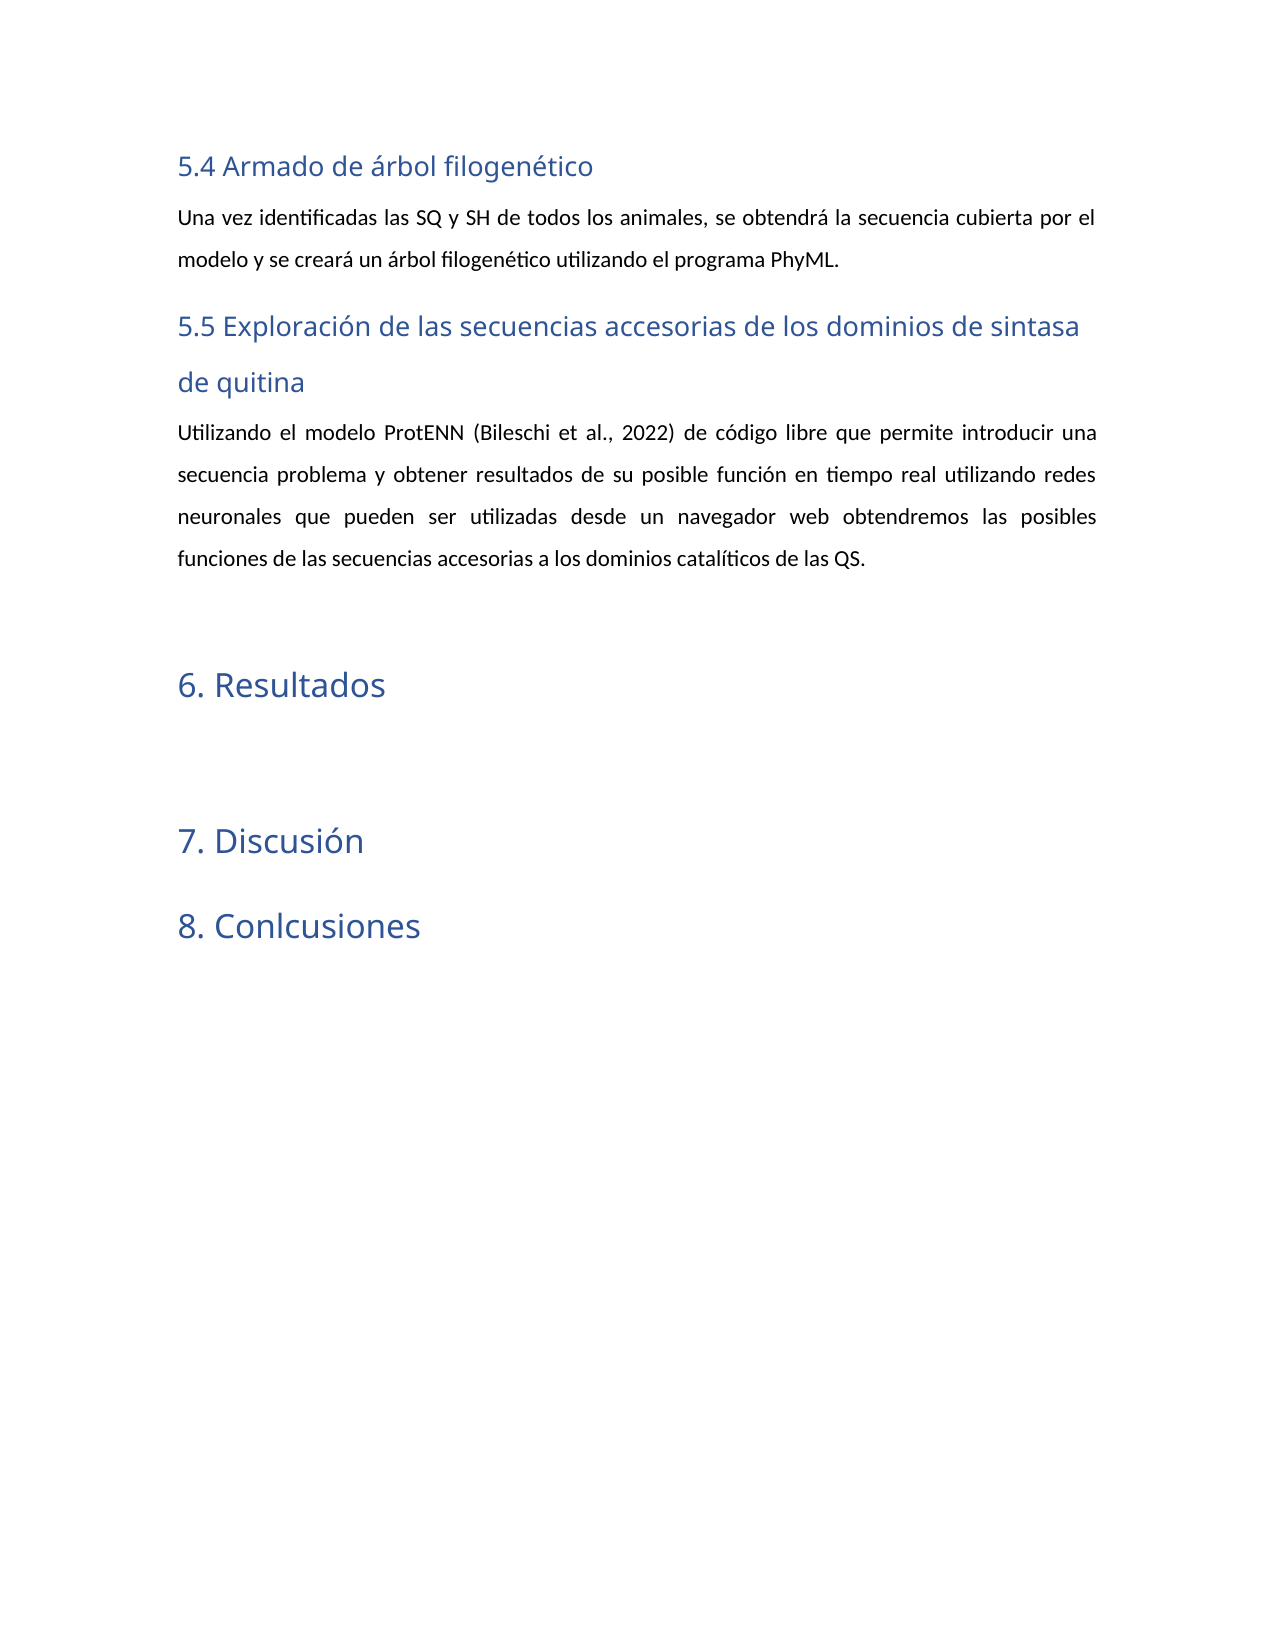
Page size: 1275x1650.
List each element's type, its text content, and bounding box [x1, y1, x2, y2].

text 8. Conlcusiones [177, 903, 1098, 948]
subtitle 5.5 Exploración de las secuencias accesorias de los dominios de sintasa de quitina [177, 308, 1098, 400]
subtitle 5.4 Armado de árbol filogenético [177, 148, 1098, 184]
text Una vez identificadas las SQ y SH de todos los animales, se obtendrá la secuencia cubierta por el modelo y se creará un árbol filogenético utilizando el programa PhyML. [177, 203, 1098, 273]
text 6. Resultados [177, 662, 1098, 707]
text 7. Discusión [177, 818, 1098, 864]
text Utilizando el modelo ProtENN (Bileschi et al., 2022)⁠ de código libre que permite introducir una secuencia problema y obtener resultados de su posible función en tiempo real utilizando redes neuronales que pueden ser utilizadas desde un navegador web obtendremos las posibles funciones de las secuencias accesorias a los dominios catalíticos de las QS. [177, 418, 1098, 572]
